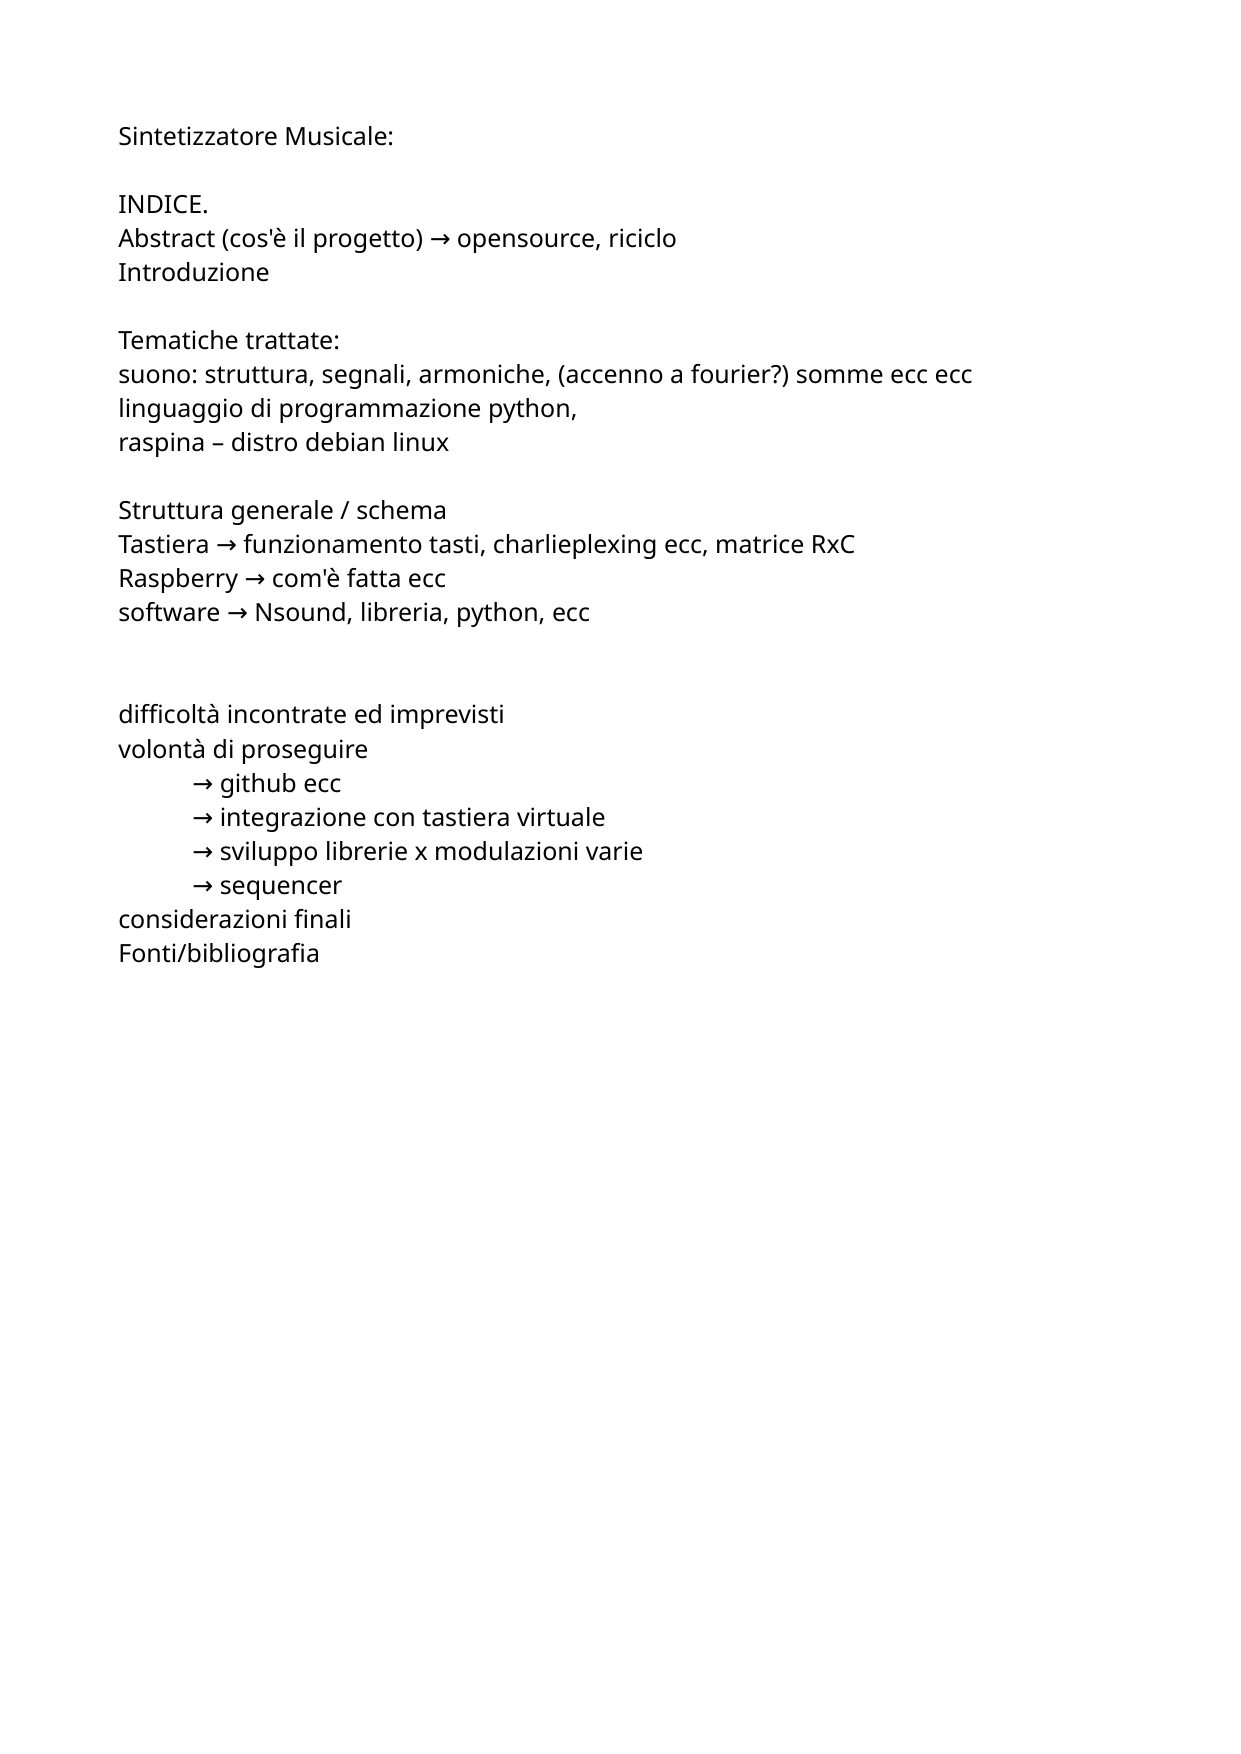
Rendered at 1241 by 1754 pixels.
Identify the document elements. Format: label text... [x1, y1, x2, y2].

text Struttura generale / schema [118, 493, 1122, 527]
text Tastiera → funzionamento tasti, charlieplexing ecc, matrice RxC [118, 527, 1122, 561]
text → integrazione con tastiera virtuale [118, 799, 1122, 833]
text linguaggio di programmazione python, [118, 391, 1122, 425]
text → sequencer [118, 867, 1122, 902]
text Raspberry → com'è fatta ecc [118, 561, 1122, 595]
text Fonti/bibliografia [118, 936, 1122, 970]
text raspina – distro debian linux [118, 425, 1122, 459]
text Introduzione [118, 254, 1122, 288]
text → sviluppo librerie x modulazioni varie [118, 833, 1122, 867]
text → github ecc [118, 765, 1122, 799]
text software → Nsound, libreria, python, ecc [118, 595, 1122, 629]
text considerazioni finali [118, 902, 1122, 936]
text Tematiche trattate: [118, 322, 1122, 357]
text difficoltà incontrate ed imprevisti [118, 697, 1122, 731]
text INDICE. [118, 186, 1122, 220]
text Abstract (cos'è il progetto) → opensource, riciclo [118, 220, 1122, 254]
text volontà di proseguire [118, 731, 1122, 765]
text suono: struttura, segnali, armoniche, (accenno a fourier?) somme ecc ecc [118, 357, 1122, 391]
text Sintetizzatore Musicale: [118, 118, 1122, 152]
